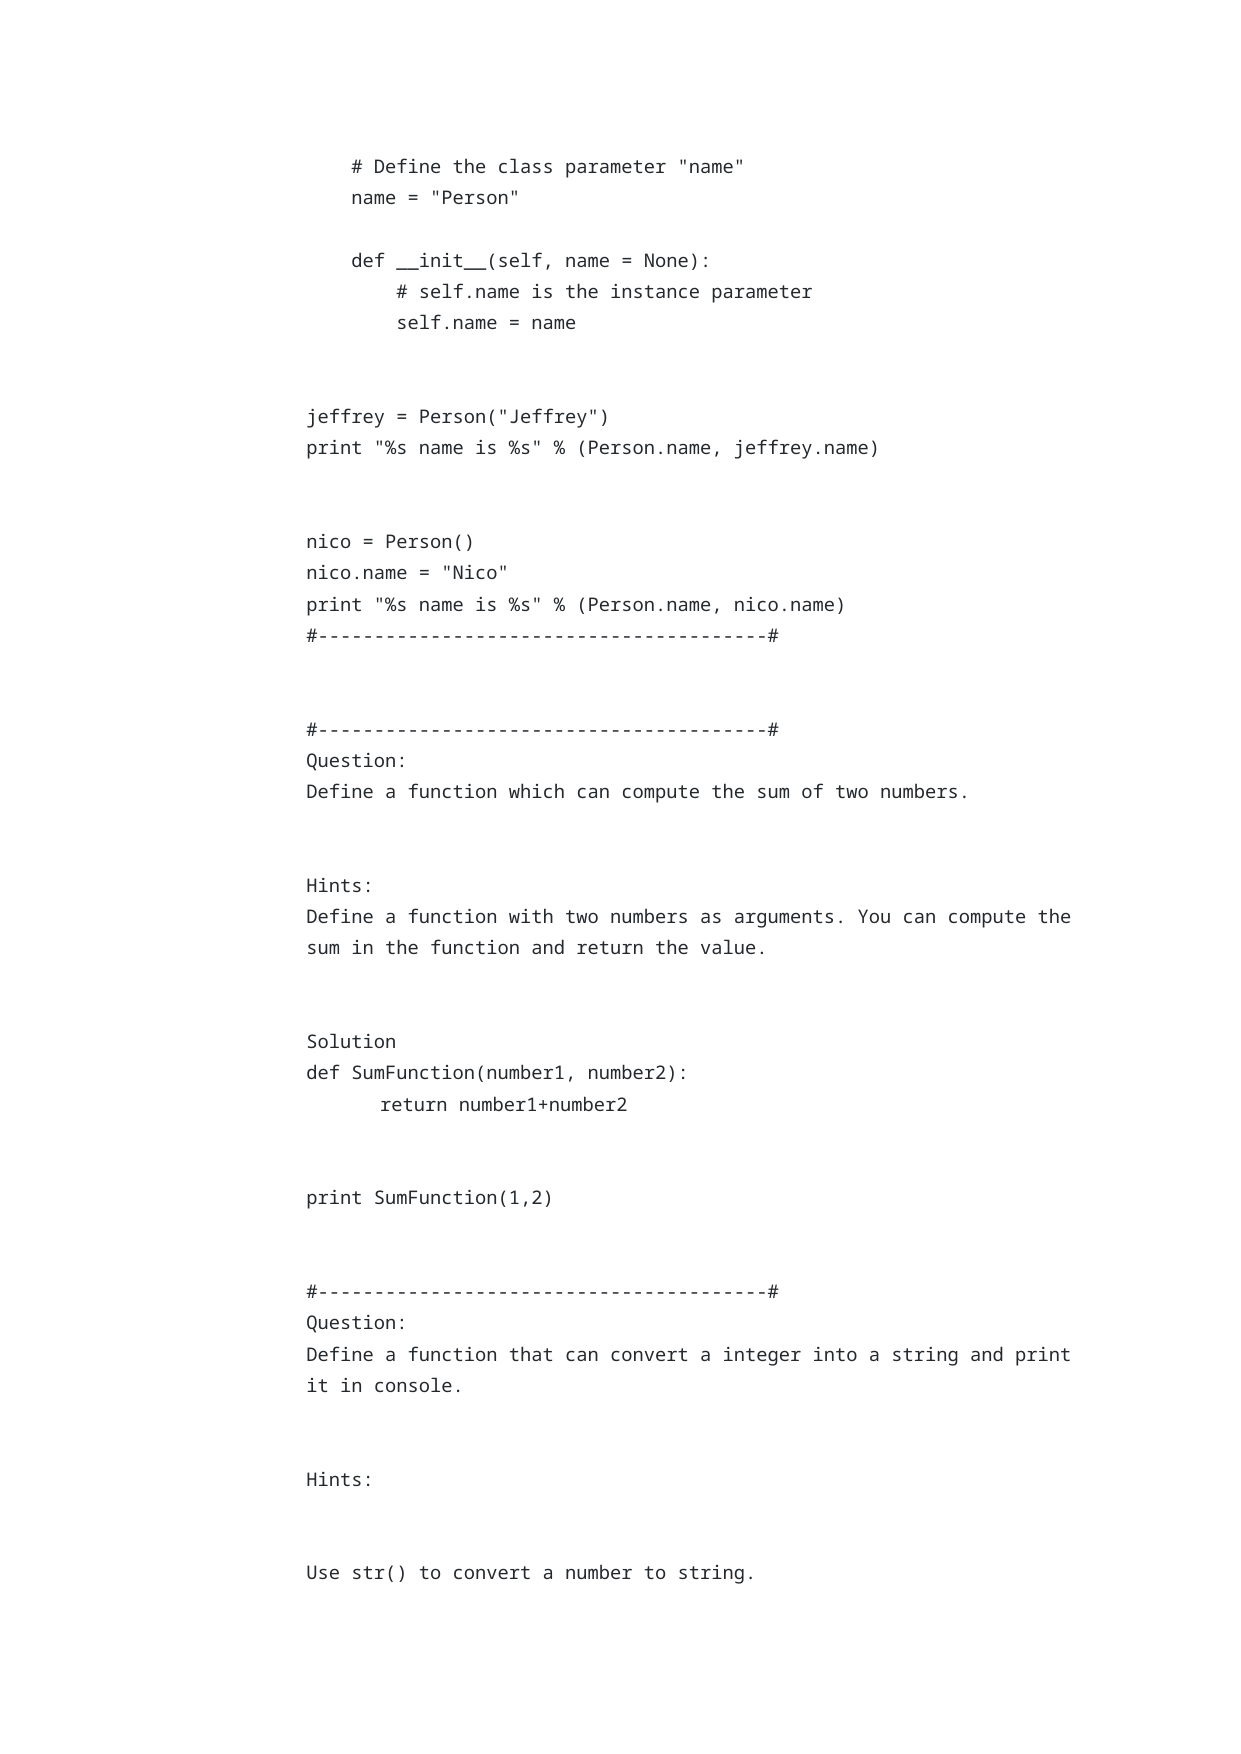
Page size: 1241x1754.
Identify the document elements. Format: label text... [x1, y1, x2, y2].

table_cell [146, 1335, 291, 1398]
table_cell [291, 335, 1091, 398]
table_cell [146, 804, 291, 866]
table_cell [146, 1085, 291, 1116]
table_cell Define a function which can compute the sum of two numbers. [291, 773, 1091, 804]
table_cell [146, 741, 291, 773]
table_cell [146, 960, 291, 1023]
table_cell [291, 804, 1091, 866]
table_cell [146, 523, 291, 554]
table_cell [146, 866, 291, 898]
table_cell Define a function that can convert a integer into a string and print it in console. [291, 1335, 1091, 1398]
table_cell self.name = name [291, 304, 1091, 335]
table_cell [291, 648, 1091, 710]
table_cell [146, 1023, 291, 1054]
table_cell #----------------------------------------# [291, 1273, 1091, 1304]
table_cell [291, 210, 1091, 241]
table_cell [146, 1273, 291, 1304]
table_cell nico.name = "Nico" [291, 554, 1091, 585]
table_cell Question: [291, 741, 1091, 773]
table_cell [291, 460, 1091, 523]
table_cell [146, 1554, 291, 1585]
table_cell [146, 1179, 291, 1210]
table_cell Define a function with two numbers as arguments. You can compute the sum in the function and return the value. [291, 898, 1091, 960]
table_cell Use str() to convert a number to string. [291, 1554, 1091, 1585]
table_cell [146, 554, 291, 585]
table_cell [291, 960, 1091, 1023]
table_cell Question: [291, 1304, 1091, 1335]
table_cell [146, 1460, 291, 1491]
table_cell [291, 1398, 1091, 1460]
table_cell Hints: [291, 866, 1091, 898]
table_cell return number1+number2 [291, 1085, 1091, 1116]
table_cell name = "Person" [291, 179, 1091, 210]
table_cell [291, 1491, 1091, 1554]
table_cell #----------------------------------------# [291, 616, 1091, 648]
table_cell # Define the class parameter "name" [291, 148, 1091, 179]
table_cell [146, 429, 291, 460]
table_cell [291, 1116, 1091, 1179]
table_cell [146, 273, 291, 304]
table_cell print "%s name is %s" % (Person.name, jeffrey.name) [291, 429, 1091, 460]
table_cell [146, 398, 291, 429]
table_cell [146, 460, 291, 523]
table_cell [146, 648, 291, 710]
table_cell Solution [291, 1023, 1091, 1054]
table_cell print SumFunction(1,2) [291, 1179, 1091, 1210]
table_cell [291, 1210, 1091, 1273]
table_cell [146, 210, 291, 241]
table_cell [146, 898, 291, 960]
table_cell def SumFunction(number1, number2): [291, 1054, 1091, 1085]
table_cell [146, 1304, 291, 1335]
table_cell Hints: [291, 1460, 1091, 1491]
table_cell [146, 1210, 291, 1273]
table_cell [146, 1398, 291, 1460]
table_cell print "%s name is %s" % (Person.name, nico.name) [291, 585, 1091, 616]
table_cell [146, 773, 291, 804]
table_cell # self.name is the instance parameter [291, 273, 1091, 304]
table_cell [146, 148, 291, 179]
table_cell [146, 1491, 291, 1554]
table_cell nico = Person() [291, 523, 1091, 554]
table_cell [146, 710, 291, 741]
table_cell #----------------------------------------# [291, 710, 1091, 741]
table_cell [146, 1116, 291, 1179]
table_cell [146, 1054, 291, 1085]
table_cell [146, 616, 291, 648]
table_cell [146, 179, 291, 210]
table_cell [146, 304, 291, 335]
table_cell jeffrey = Person("Jeffrey") [291, 398, 1091, 429]
table_cell [146, 585, 291, 616]
table_cell [146, 241, 291, 273]
table_cell def __init__(self, name = None): [291, 241, 1091, 273]
table_cell [146, 335, 291, 398]
